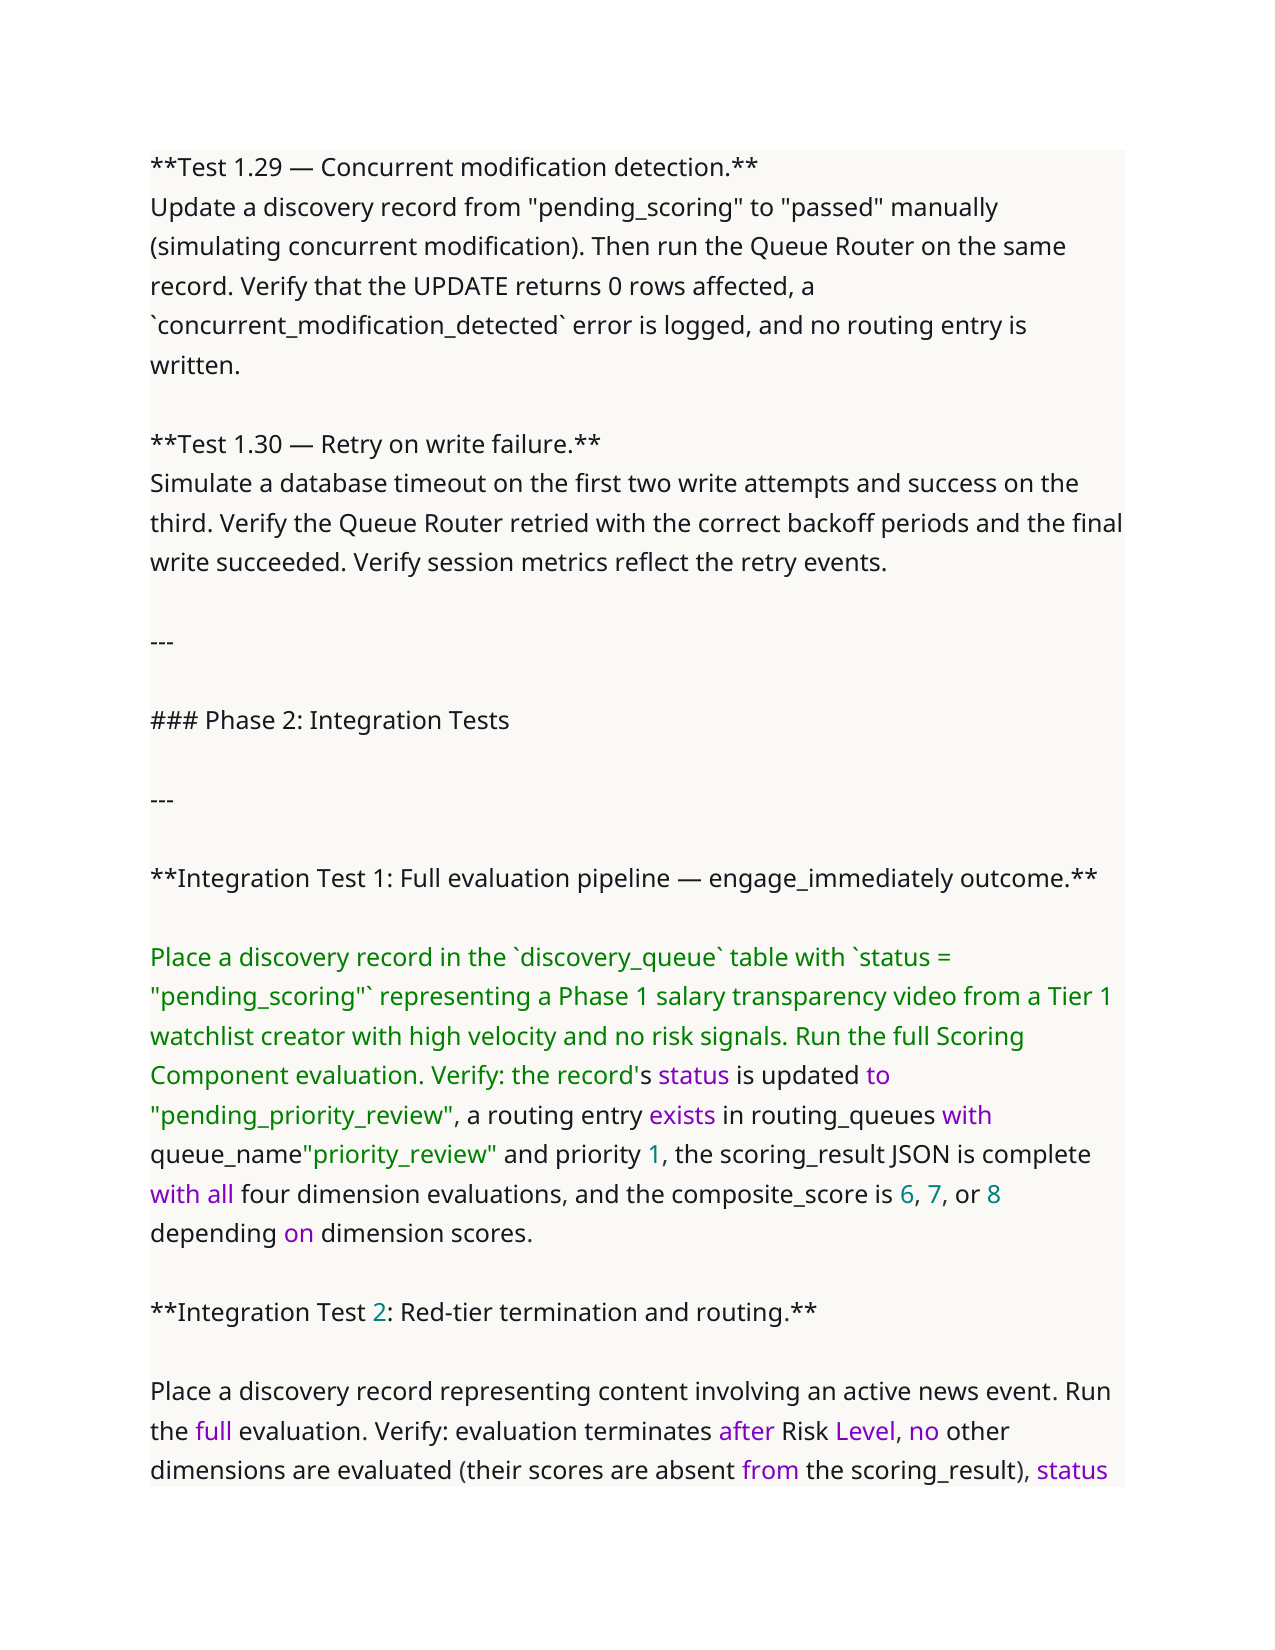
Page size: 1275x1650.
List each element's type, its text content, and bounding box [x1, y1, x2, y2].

text **Test 1.29 — Concurrent modification detection.** Update a discovery record from "pending_scoring" to "passed" manually (simulating concurrent modification). Then run the Queue Router on the same record. Verify that the UPDATE returns 0 rows affected, a `concurrent_modification_detected` error is logged, and no routing entry is written. **Test 1.30 — Retry on write failure.** Simulate a database timeout on the first two write attempts and success on the third. Verify the Queue Router retried with the correct backoff periods and the final write succeeded. Verify session metrics reflect the retry events. --- ### Phase 2: Integration Tests --- **Integration Test 1: Full evaluation pipeline — engage_immediately outcome.** Place a discovery record in the `discovery_queue` table with `status = "pending_scoring"` representing a Phase 1 salary transparency video from a Tier 1 watchlist creator with high velocity and no risk signals. Run the full Scoring Component evaluation. Verify: the record's status is updated to "pending_priority_review", a routing entry exists in routing_queues with queue_name"priority_review" and priority 1, the scoring_result JSON is complete with all four dimension evaluations, and the composite_score is 6, 7, or 8 depending on dimension scores. **Integration Test 2: Red-tier termination and routing.** Place a discovery record representing content involving an active news event. Run the full evaluation. Verify: evaluation terminates after Risk Level, no other dimensions are evaluated (their scores are absent from the scoring_result), status [150, 150, 1125, 1487]
